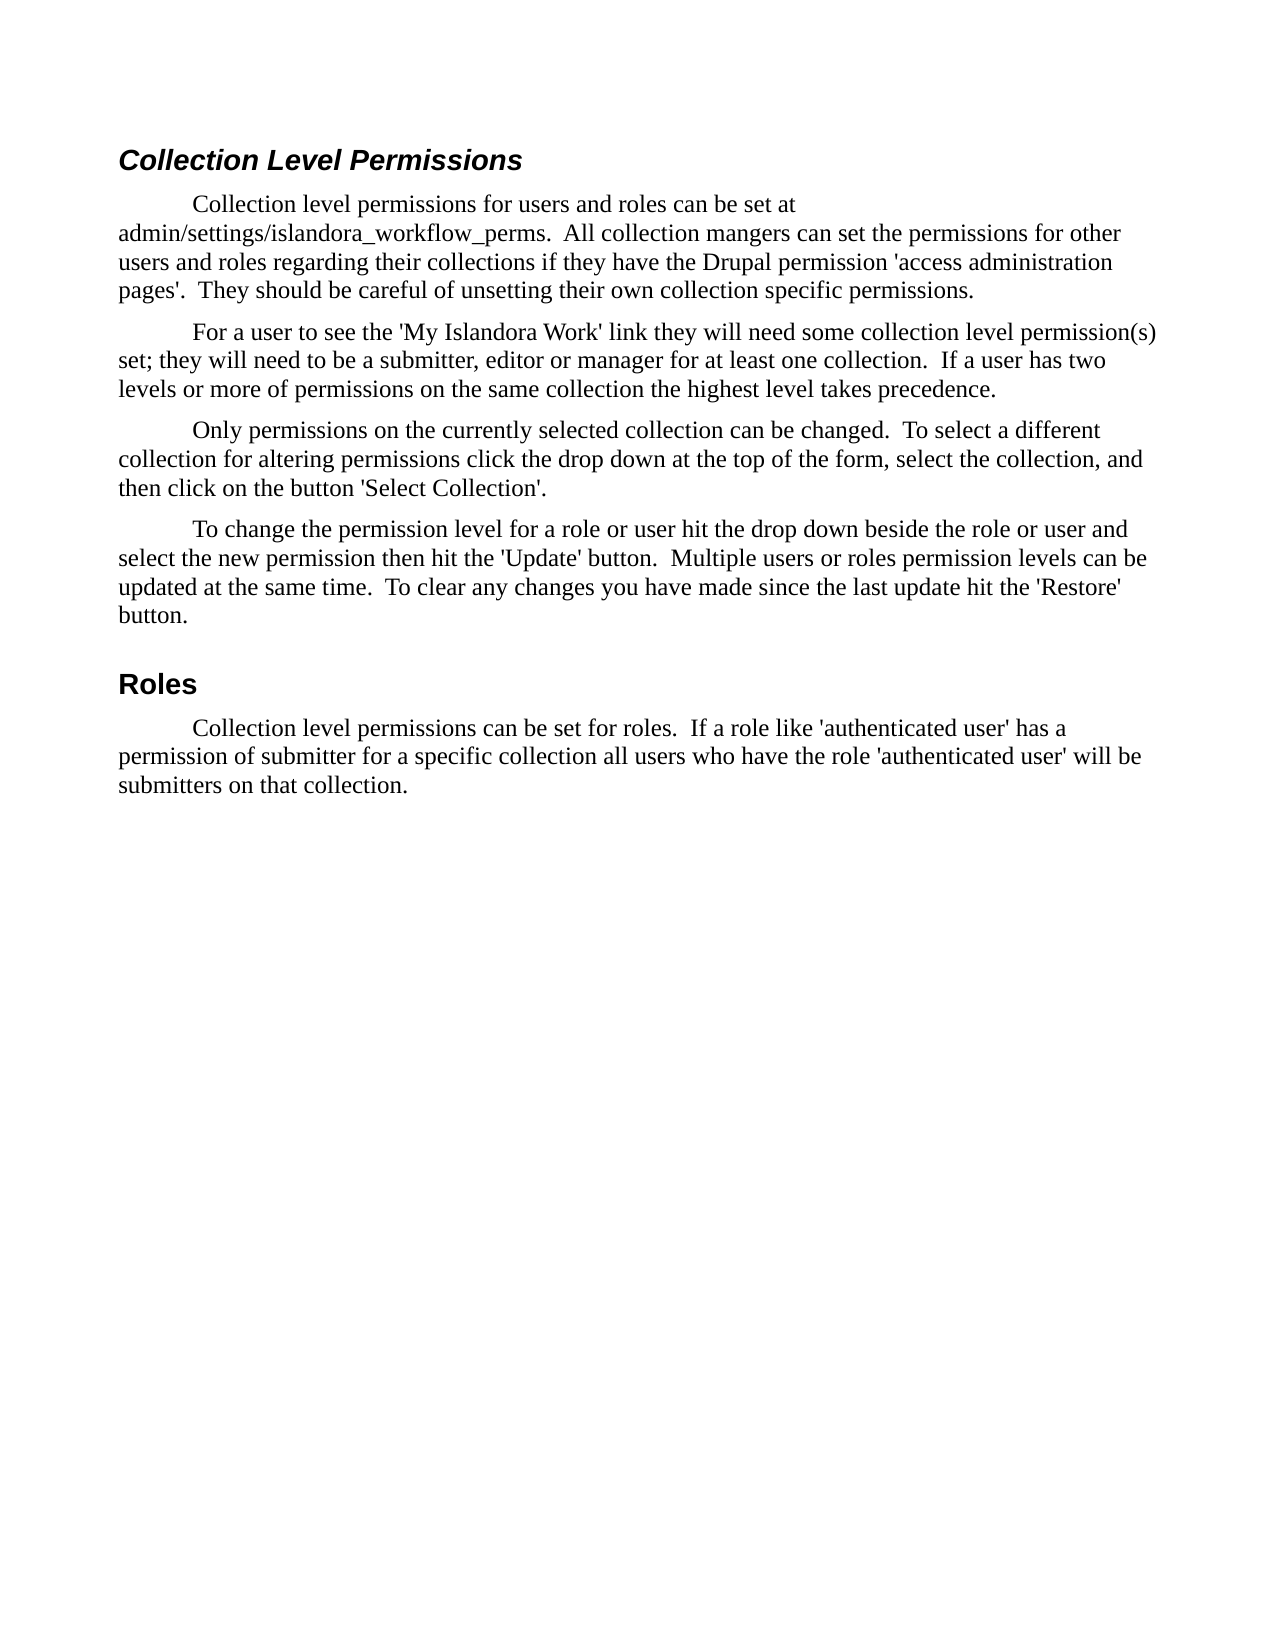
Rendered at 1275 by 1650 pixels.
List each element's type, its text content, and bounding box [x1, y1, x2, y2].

text For a user to see the 'My Islandora Work' link they will need some collection level permission(s) set; they will need to be a submitter, editor or manager for at least one collection. If a user has two levels or more of permissions on the same collection the highest level takes precedence. [118, 317, 1157, 403]
subtitle Collection Level Permissions [118, 143, 1157, 177]
text To change the permission level for a role or user hit the drop down beside the role or user and select the new permission then hit the 'Update' button. Multiple users or roles permission levels can be updated at the same time. To clear any changes you have made since the last update hit the 'Restore' button. [118, 514, 1157, 629]
text Collection level permissions for users and roles can be set at admin/settings/islandora_workflow_perms. All collection mangers can set the permissions for other users and roles regarding their collections if they have the Drupal permission 'access administration pages'. They should be careful of unsetting their own collection specific permissions. [118, 189, 1157, 304]
subtitle Roles [118, 667, 1157, 700]
text Only permissions on the currently selected collection can be changed. To select a different collection for altering permissions click the drop down at the top of the form, select the collection, and then click on the button 'Select Collection'. [118, 415, 1157, 502]
text Collection level permissions can be set for roles. If a role like 'authenticated user' has a permission of submitter for a specific collection all users who have the role 'authenticated user' will be submitters on that collection. [118, 713, 1157, 799]
